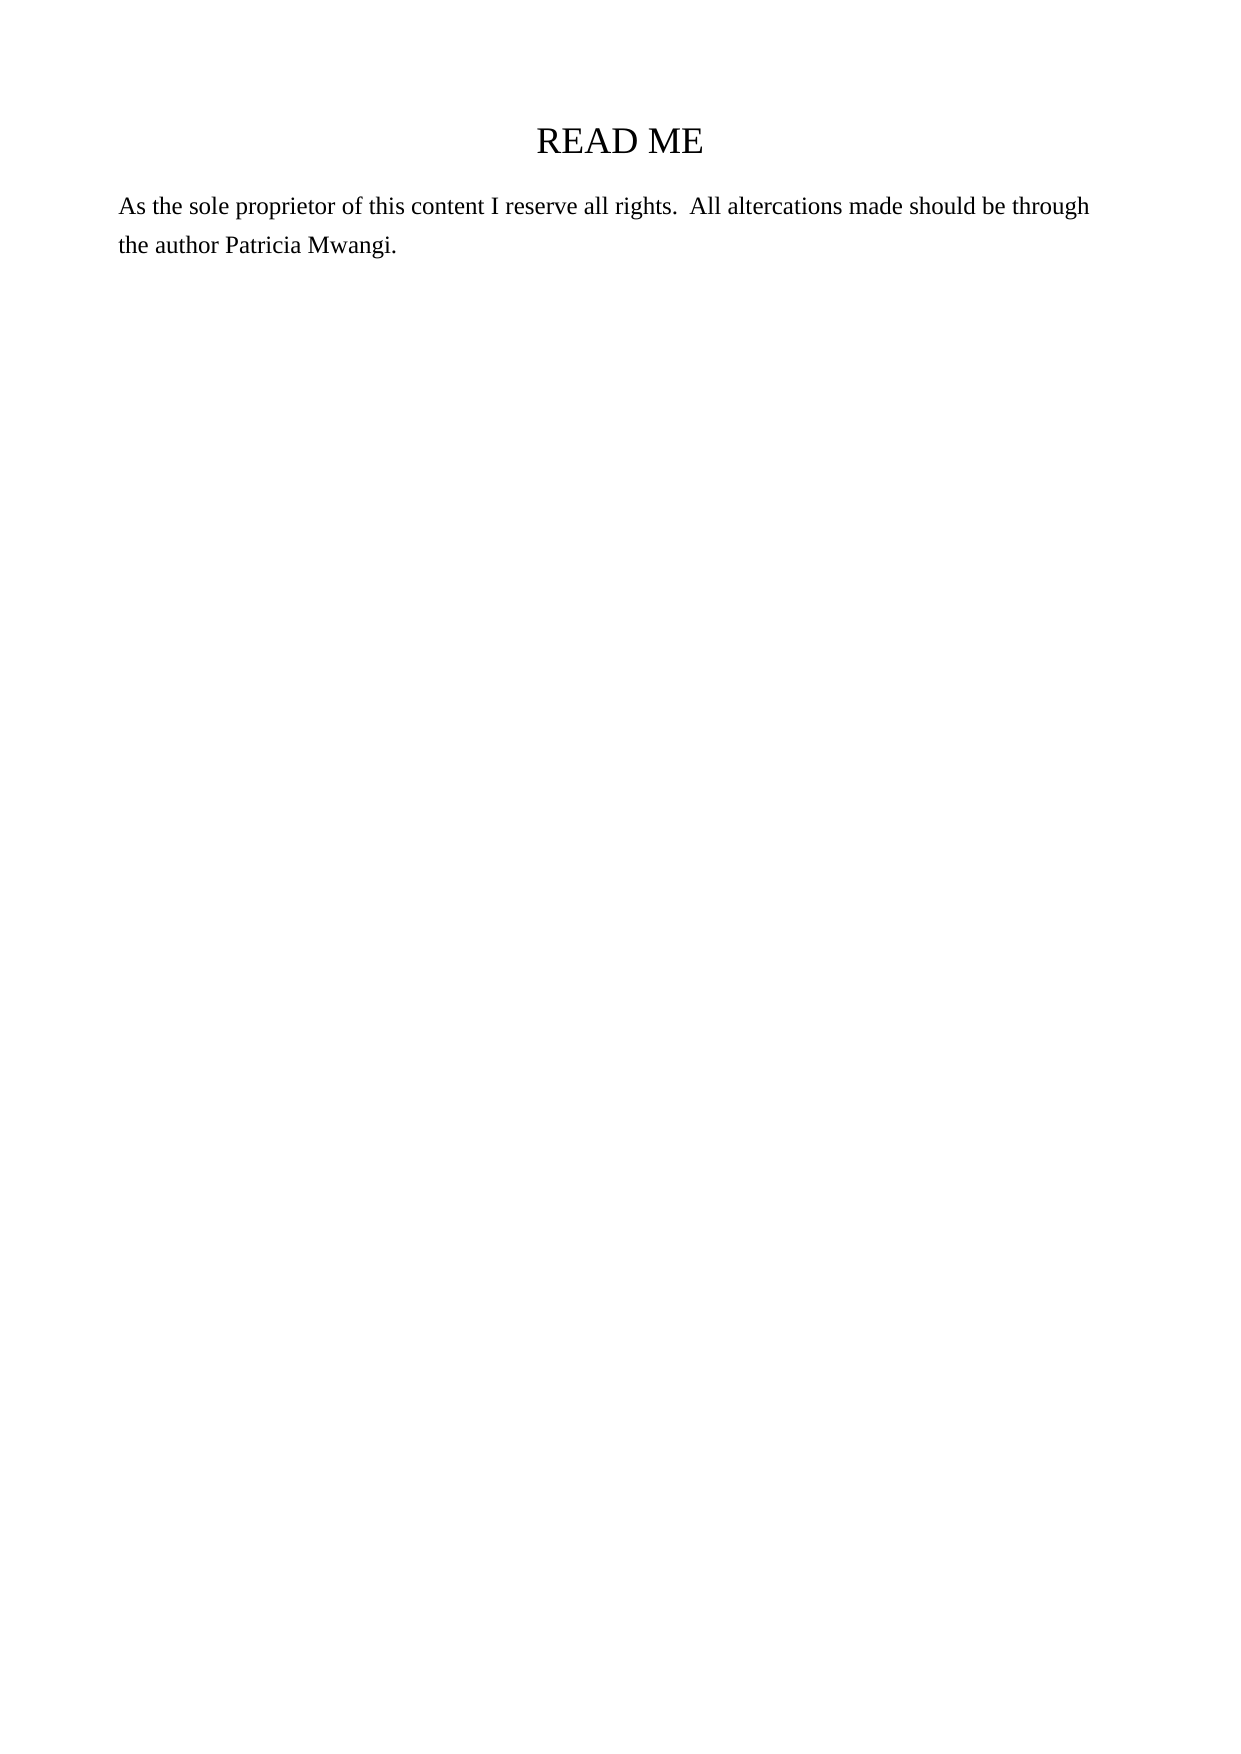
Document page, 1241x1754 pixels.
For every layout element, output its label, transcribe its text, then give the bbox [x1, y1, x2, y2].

text As the sole proprietor of this content I reserve all rights. All altercations made should be through the author Patricia Mwangi. [118, 191, 1122, 259]
